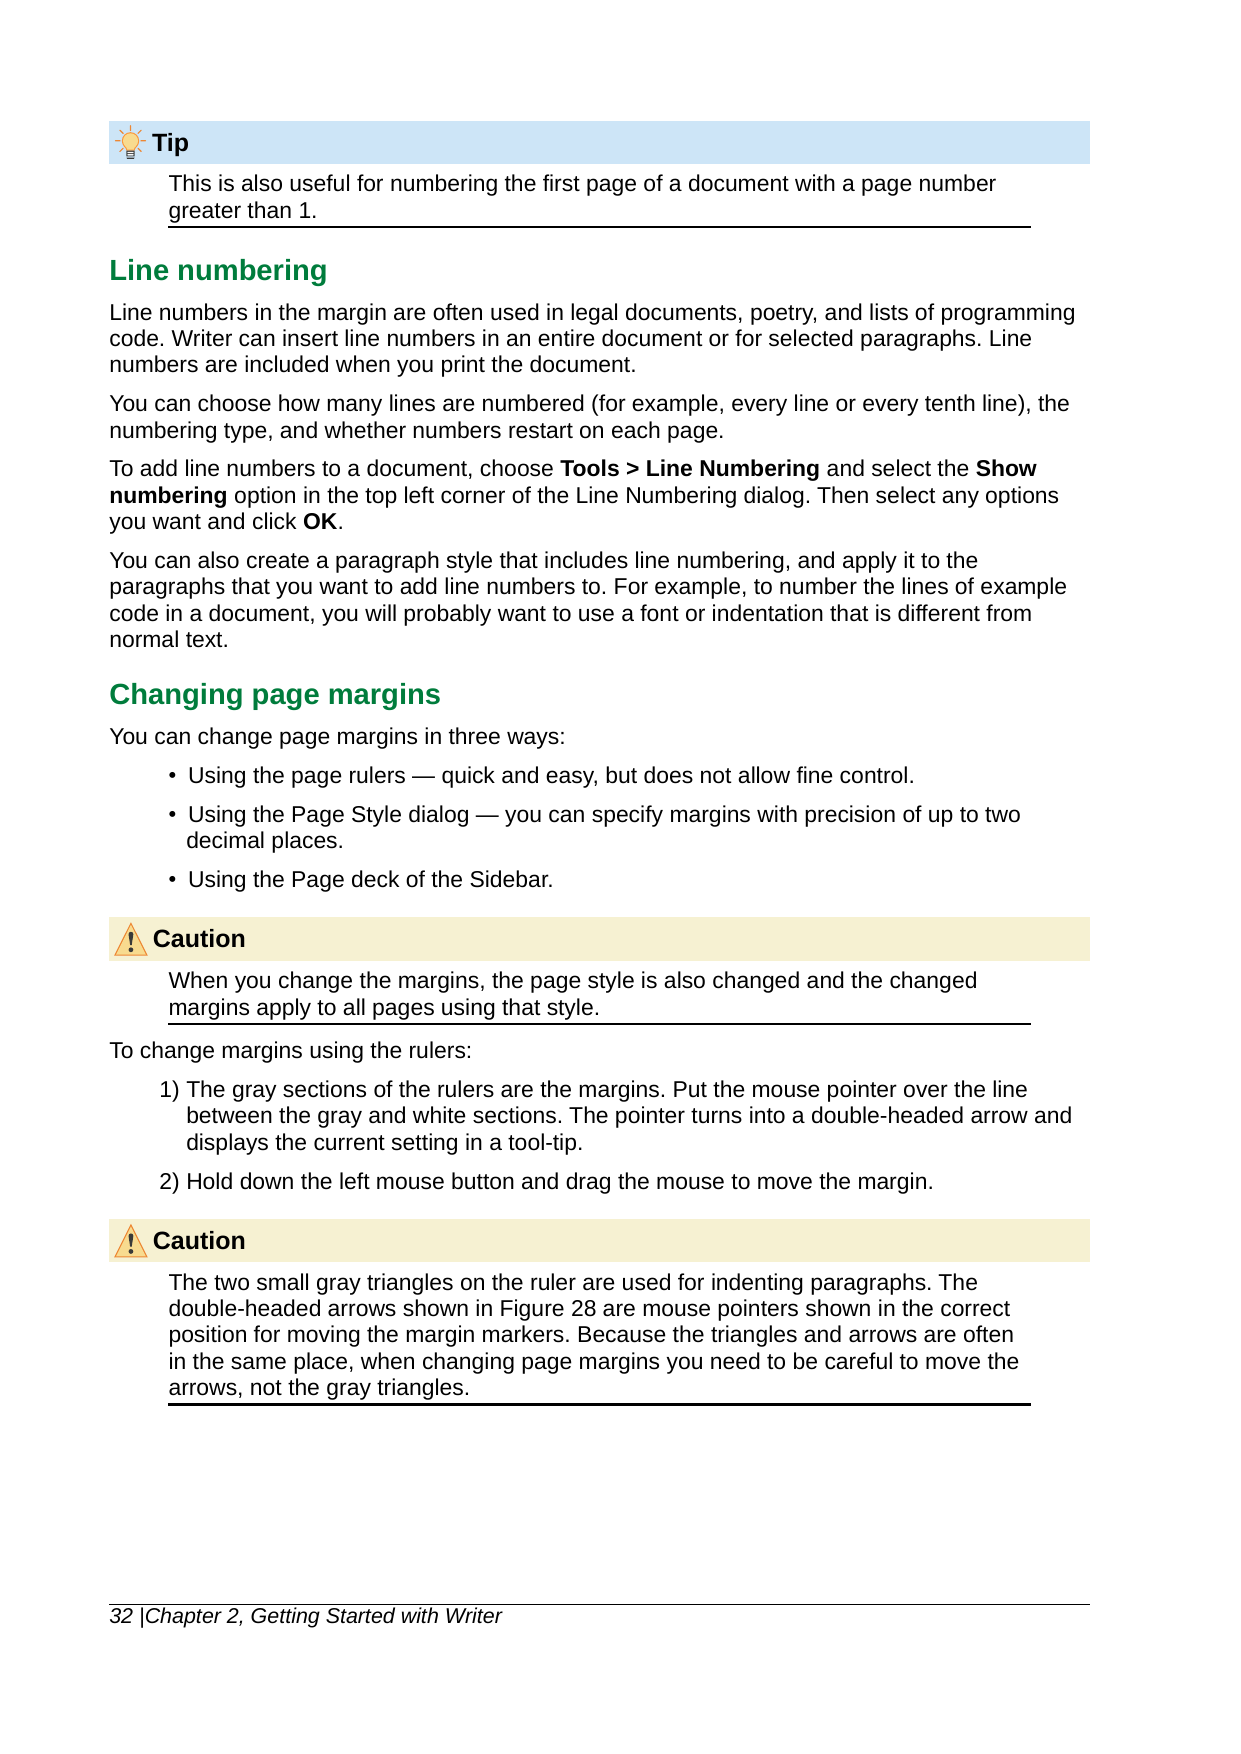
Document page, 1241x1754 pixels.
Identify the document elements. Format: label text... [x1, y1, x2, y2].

text You can also create a paragraph style that includes line numbering, and apply it to the paragraphs that you want to add line numbers to. For example, to number the lines of example code in a document, you will probably want to use a font or indentation that is different from normal text. [109, 547, 1090, 652]
list Using the Page deck of the Sidebar. [168, 866, 1090, 892]
list You can change page margins in three ways: [109, 723, 1090, 749]
text This is also useful for numbering the first page of a document with a page number greater than 1. [168, 170, 1031, 226]
subtitle Caution [109, 1219, 1090, 1262]
list Using the page rulers — quick and easy, but does not allow fine control. [168, 762, 1090, 788]
text When you change the margins, the page style is also changed and the changed margins apply to all pages using that style. [168, 967, 1031, 1023]
text The two small gray triangles on the ruler are used for indenting paragraphs. The double-headed arrows shown in Figure 28 are mouse pointers shown in the correct position for moving the margin markers. Because the triangles and arrows are often in the same place, when changing page margins you need to be careful to move the arrows, not the gray triangles. [168, 1269, 1031, 1403]
subtitle Changing page margins [109, 677, 1090, 711]
text To add line numbers to a document, choose Tools > Line Numbering and select the Show numbering option in the top left corner of the Line Numbering dialog. Then select any options you want and click OK. [109, 455, 1090, 534]
text You can choose how many lines are numbered (for example, every line or every tenth line), the numbering type, and whether numbers restart on each page. [109, 390, 1090, 443]
subtitle Caution [109, 917, 1090, 961]
list To change margins using the rulers: [109, 1037, 1090, 1064]
subtitle Line numbering [109, 253, 1090, 286]
list Hold down the left mouse button and drag the mouse to move the margin. [186, 1168, 1090, 1194]
list The gray sections of the rulers are the margins. Put the mouse pointer over the line between the gray and white sections. The pointer turns into a double-headed arrow and displays the current setting in a tool-tip. [186, 1076, 1090, 1155]
text Line numbers in the margin are often used in legal documents, poetry, and lists of programming code. Writer can insert line numbers in an entire document or for selected paragraphs. Line numbers are included when you print the document. [109, 299, 1090, 378]
list Using the Page Style dialog — you can specify margins with precision of up to two decimal places. [168, 801, 1090, 853]
subtitle Tip [109, 121, 1090, 164]
